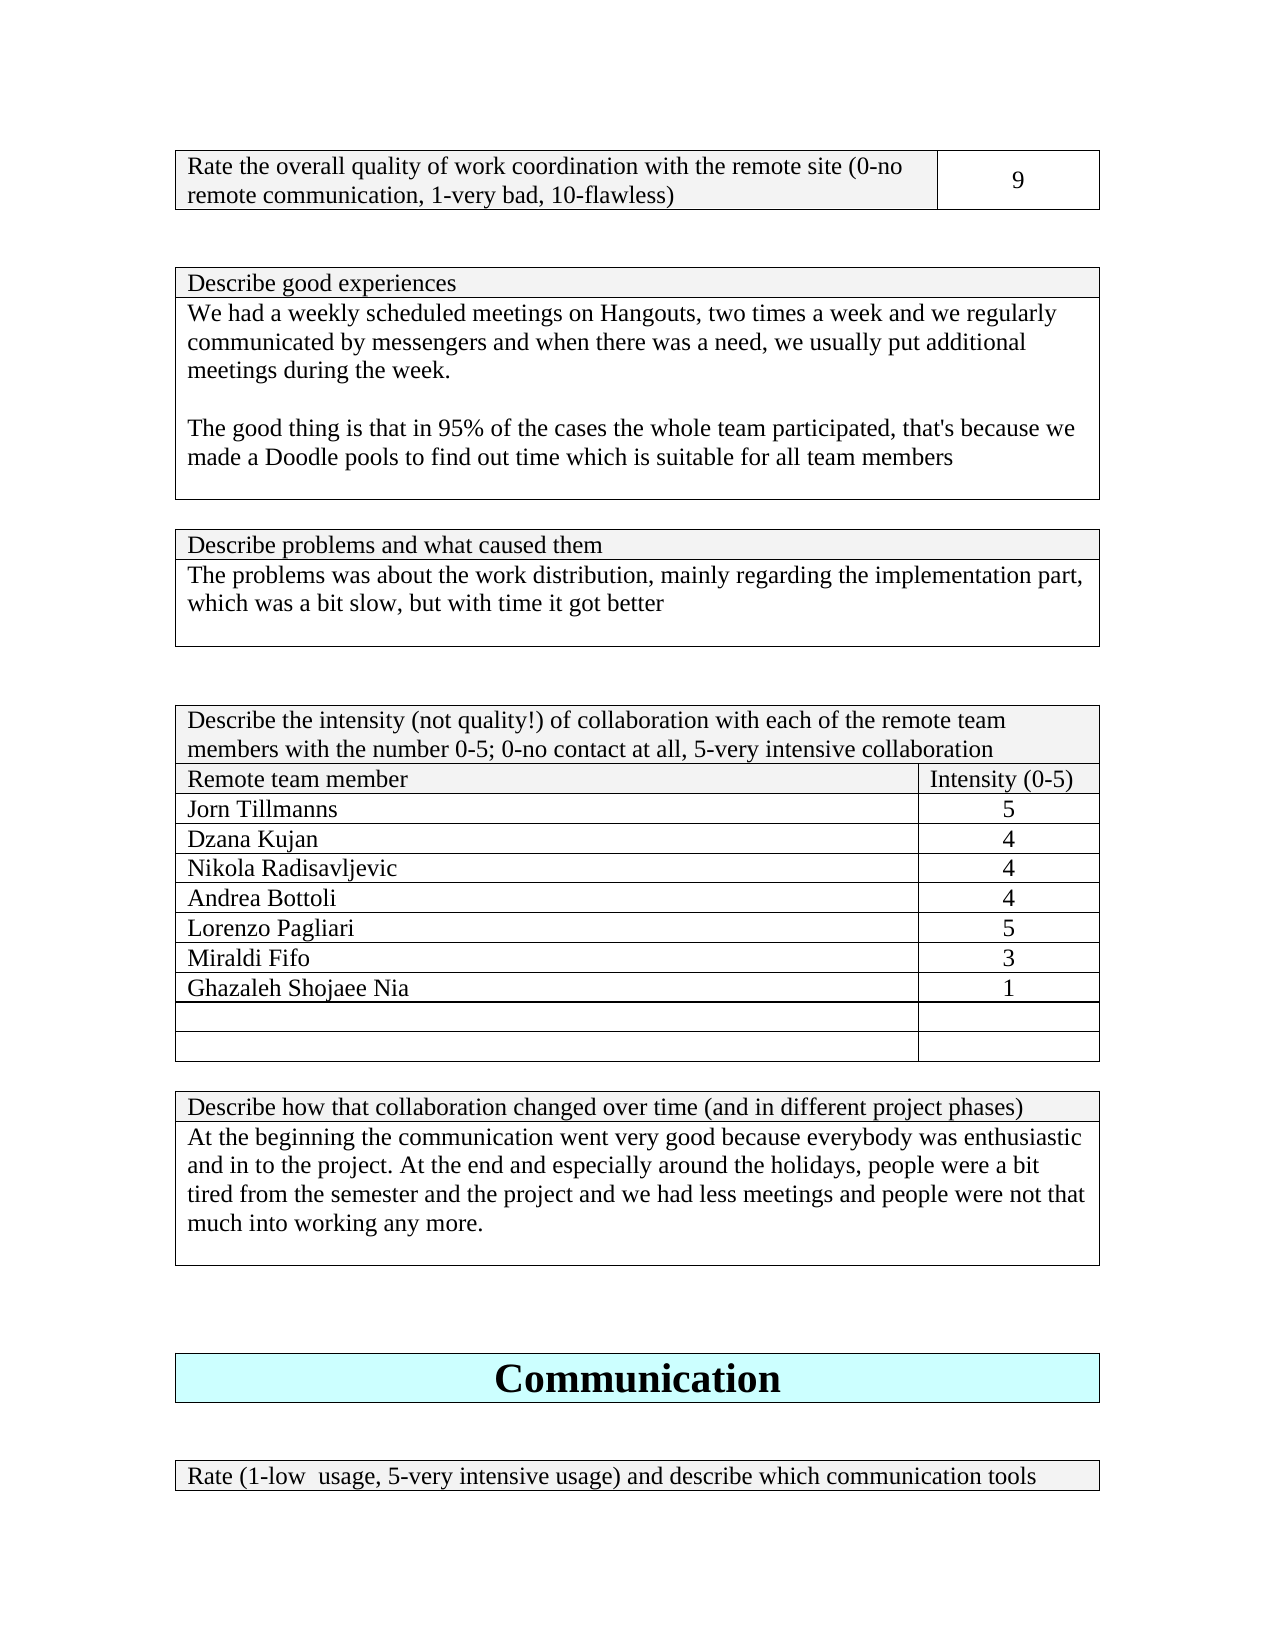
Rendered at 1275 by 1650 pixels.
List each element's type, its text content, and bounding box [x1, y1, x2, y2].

table_header Describe the intensity (not quality!) of collaboration with each of the remote team members with the number 0-5; 0-no contact at all, 5-very intensive collaboration [176, 706, 1099, 763]
table_cell 1 [919, 973, 1099, 1001]
table_cell Miraldi Fifo [176, 943, 918, 972]
table_cell Ghazaleh Shojaee Nia [176, 973, 918, 1001]
table_cell Intensity (0-5) [919, 764, 1099, 793]
table_cell Jorn Tillmanns [176, 794, 918, 823]
table_header Rate (1-low usage, 5-very intensive usage) and describe which communication tools [176, 1461, 1099, 1490]
table_header 9 [938, 151, 1099, 208]
table_cell 3 [919, 943, 1099, 972]
table_cell The problems was about the work distribution, mainly regarding the implementation part, which was a bit slow, but with time it got better [176, 560, 1099, 646]
table_header Describe problems and what caused them [176, 530, 1099, 559]
table_cell Remote team member [176, 764, 918, 793]
table_header Rate the overall quality of work coordination with the remote site (0-no remote communication, 1-very bad, 10-flawless) [176, 151, 937, 208]
table_header Describe how that collaboration changed over time (and in different project phases) [176, 1092, 1099, 1121]
table_header Communication [176, 1354, 1099, 1402]
table_header Describe good experiences [176, 268, 1099, 297]
table_cell [919, 1003, 1099, 1031]
table_cell Dzana Kujan [176, 824, 918, 852]
table_cell 4 [919, 883, 1099, 912]
table_cell Nikola Radisavljevic [176, 854, 918, 882]
table_cell [919, 1032, 1099, 1061]
table_cell Lorenzo Pagliari [176, 913, 918, 942]
table_cell 4 [919, 854, 1099, 882]
table_cell 5 [919, 913, 1099, 942]
table_cell At the beginning the communication went very good because everybody was enthusiastic and in to the project. At the end and especially around the holidays, people were a bit tired from the semester and the project and we had less meetings and people were not that much into working any more. [176, 1122, 1099, 1265]
table_cell [176, 1032, 918, 1061]
table_cell We had a weekly scheduled meetings on Hangouts, two times a week and we regularly communicated by messengers and when there was a need, we usually put additional meetings during the week. The good thing is that in 95% of the cases the whole team participated, that's because we made a Doodle pools to find out time which is suitable for all team members [176, 298, 1099, 499]
table_cell 4 [919, 824, 1099, 852]
table_cell [176, 1003, 918, 1031]
table_cell 5 [919, 794, 1099, 823]
table_cell Andrea Bottoli [176, 883, 918, 912]
